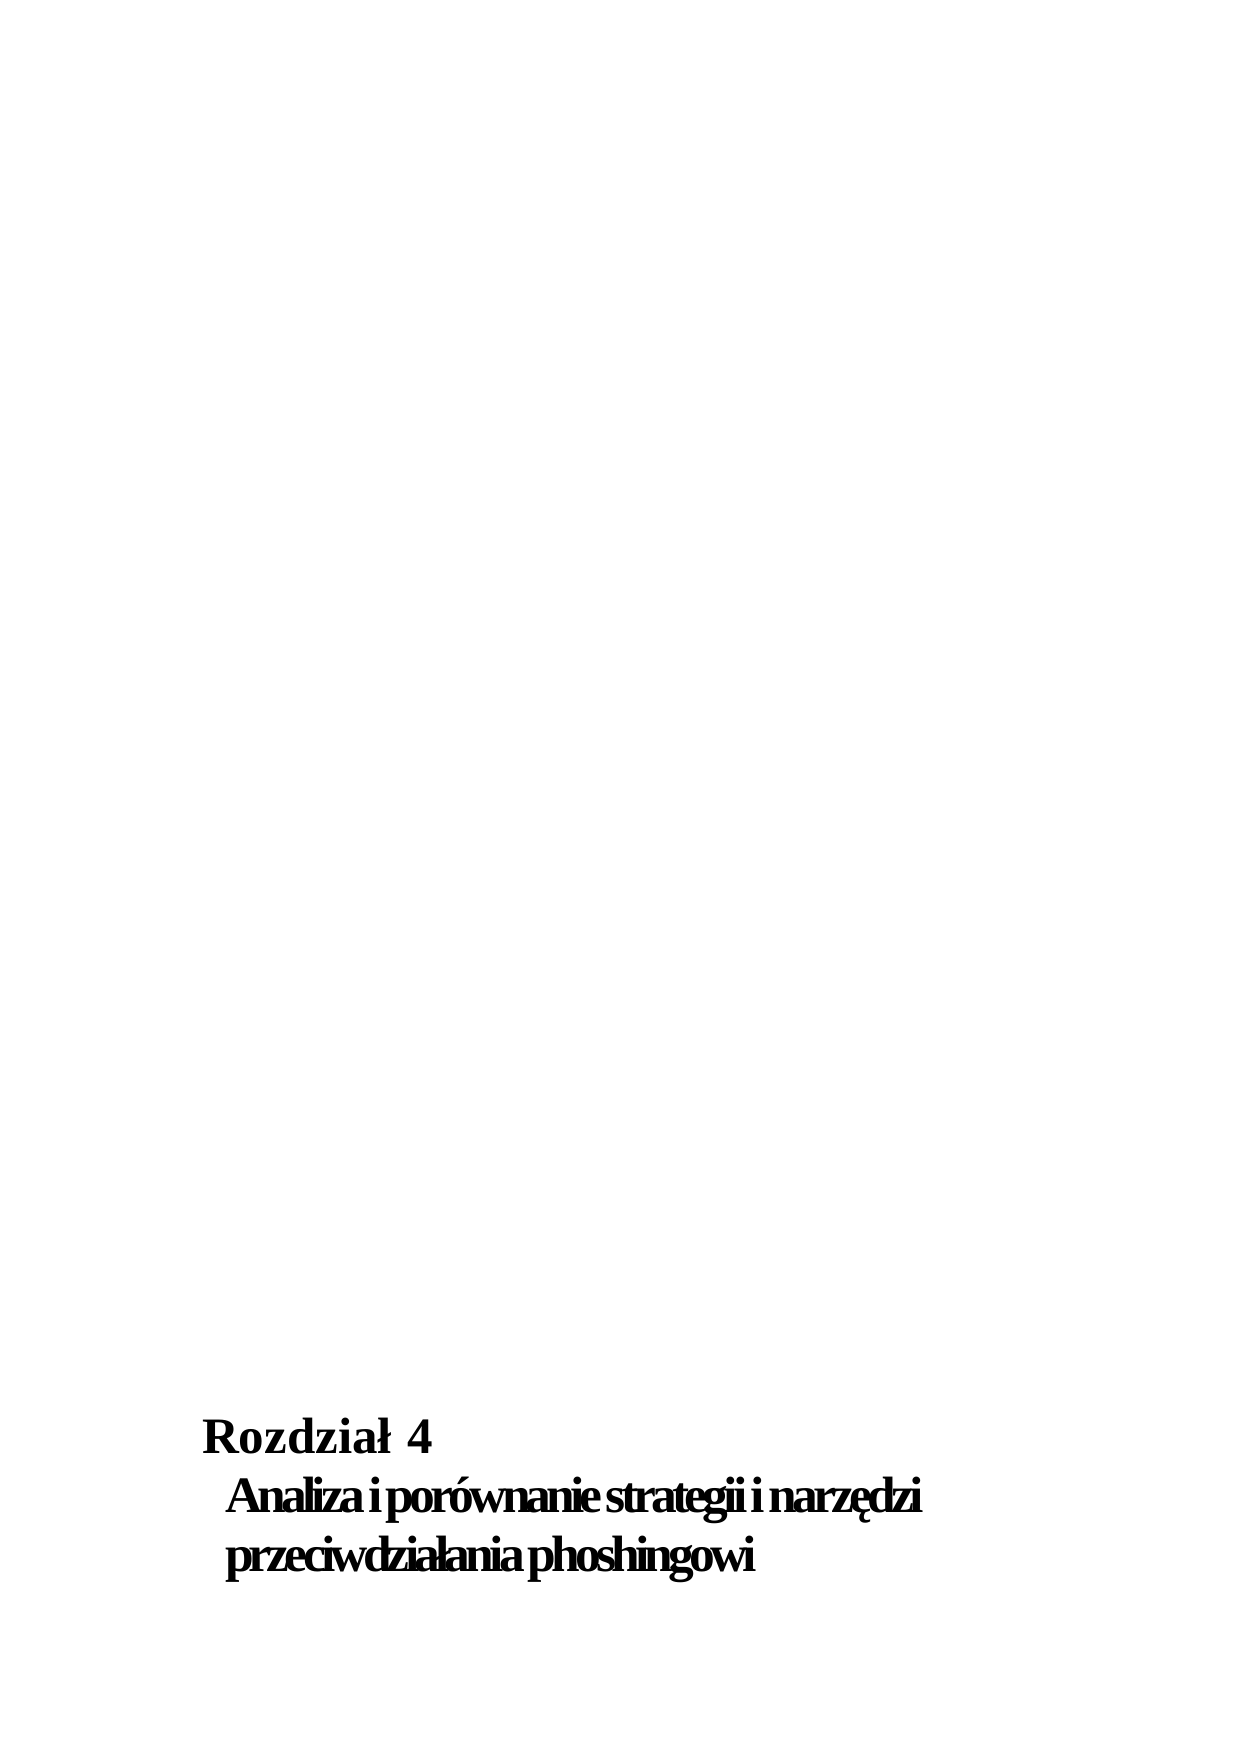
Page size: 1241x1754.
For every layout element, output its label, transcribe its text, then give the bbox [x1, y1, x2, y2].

subtitle Rozdział 4 [202, 1406, 1090, 1465]
text Analiza i porównanie strategii i narzędzi przeciwdziałania phoshingowi [225, 1465, 1090, 1582]
